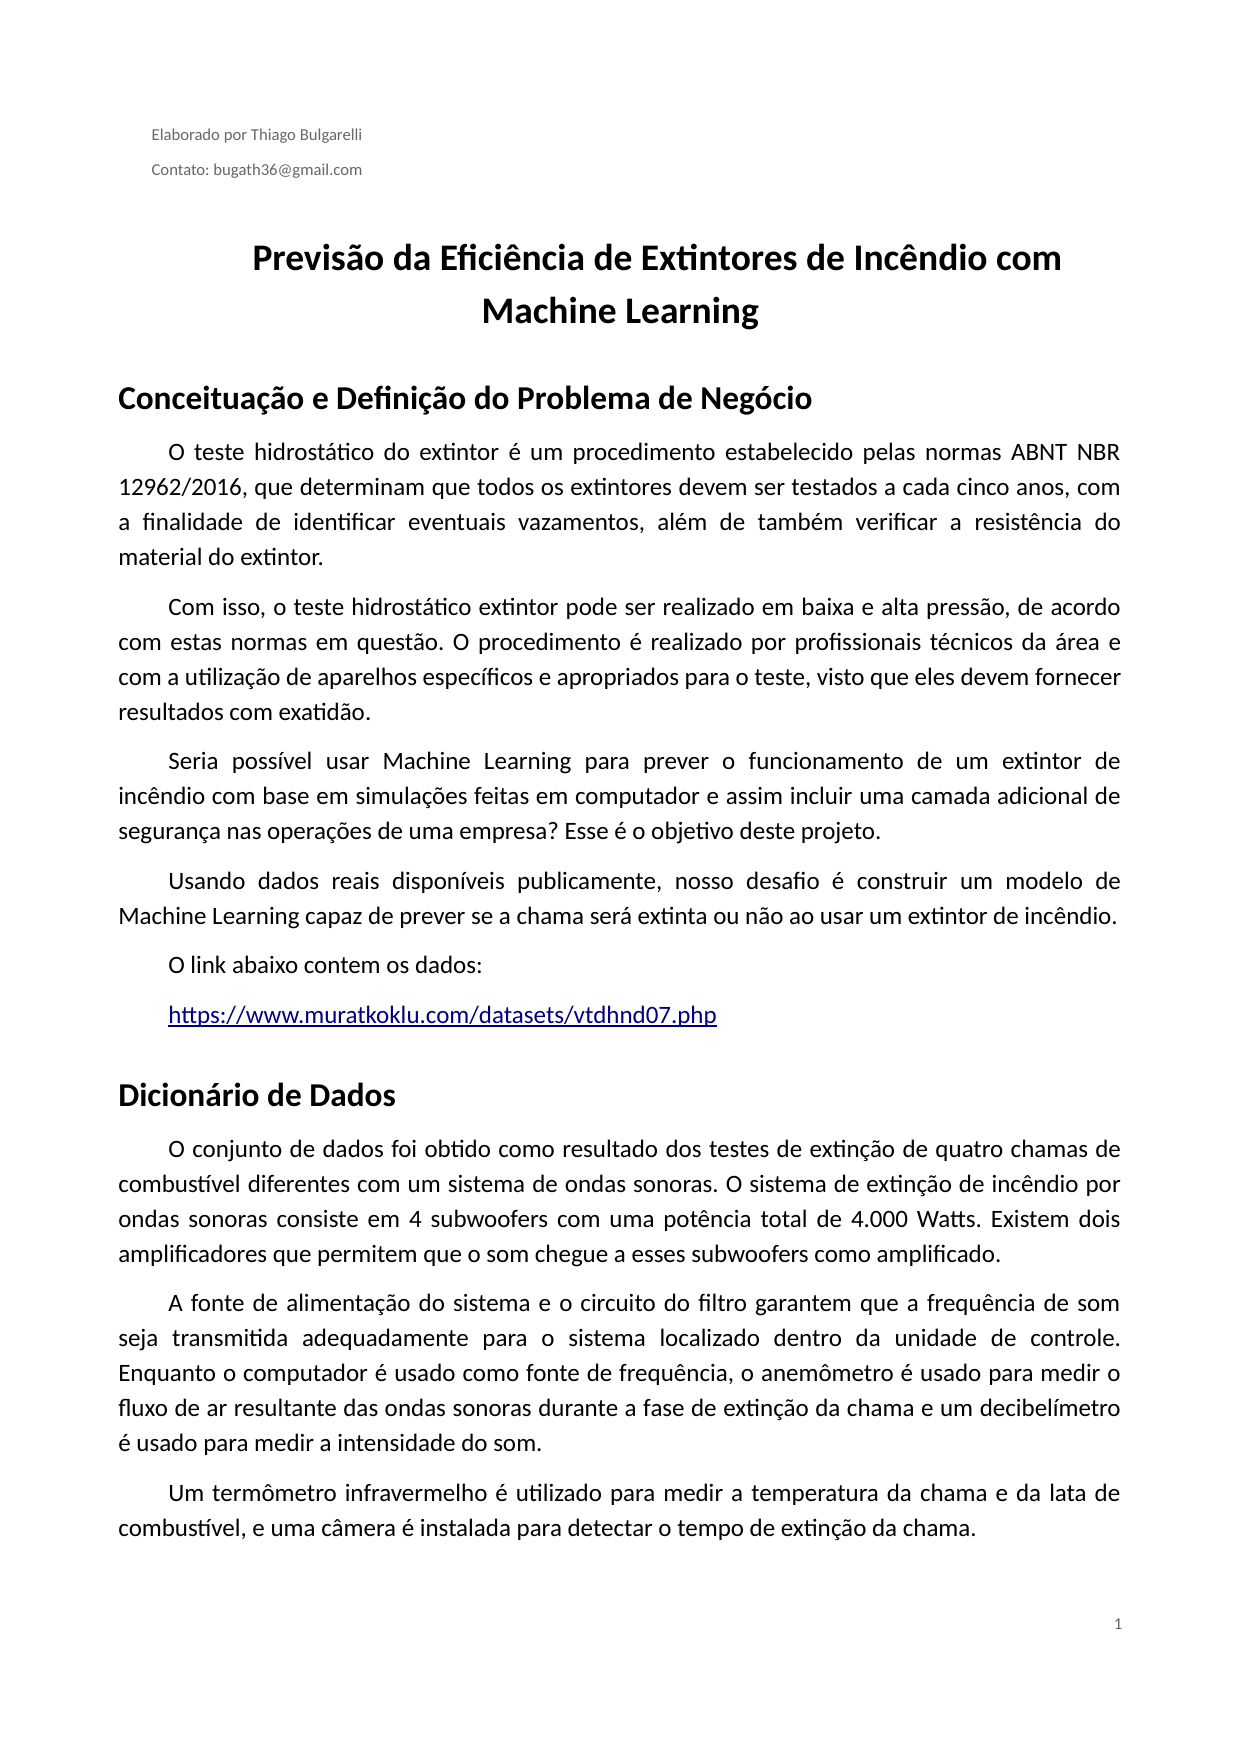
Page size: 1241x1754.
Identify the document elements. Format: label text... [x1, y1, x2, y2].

text Usando dados reais disponíveis publicamente, nosso desafio é construir um modelo de Machine Learning capaz de prever se a chama será extinta ou não ao usar um extintor de incêndio. [118, 865, 1122, 931]
text O teste hidrostático do extintor é um procedimento estabelecido pelas normas ABNT NBR 12962/2016, que determinam que todos os extintores devem ser testados a cada cinco anos, com a finalidade de identificar eventuais vazamentos, além de também verificar a resistência do material do extintor. [118, 436, 1122, 572]
text O conjunto de dados foi obtido como resultado dos testes de extinção de quatro chamas de combustível diferentes com um sistema de ondas sonoras. O sistema de extinção de incêndio por ondas sonoras consiste em 4 subwoofers com uma potência total de 4.000 Watts. Existem dois amplificadores que permitem que o som chegue a esses subwoofers como amplificado. [118, 1133, 1122, 1268]
text A fonte de alimentação do sistema e o circuito do filtro garantem que a frequência de som seja transmitida adequadamente para o sistema localizado dentro da unidade de controle. Enquanto o computador é usado como fonte de frequência, o anemômetro é usado para medir o fluxo de ar resultante das ondas sonoras durante a fase de extinção da chama e um decibelímetro é usado para medir a intensidade do som. [118, 1288, 1122, 1458]
text Um termômetro infravermelho é utilizado para medir a temperatura da chama e da lata de combustível, e uma câmera é instalada para detectar o tempo de extinção da chama. [118, 1477, 1122, 1543]
subtitle Dicionário de Dados [118, 1074, 1122, 1114]
text O link abaixo contem os dados: [118, 949, 1122, 980]
text https://www.muratkoklu.com/datasets/vtdhnd07.php [118, 999, 1122, 1030]
text Seria possível usar Machine Learning para prever o funcionamento de um extintor de incêndio com base em simulações feitas em computador e assim incluir uma camada adicional de segurança nas operações de uma empresa? Esse é o objetivo deste projeto. [118, 745, 1122, 846]
title Previsão da Eficiência de Extintores de Incêndio com Machine Learning [118, 234, 1122, 333]
text Com isso, o teste hidrostático extintor pode ser realizado em baixa e alta pressão, de acordo com estas normas em questão. O procedimento é realizado por profissionais técnicos da área e com a utilização de aparelhos específicos e apropriados para o teste, visto que eles devem fornecer resultados com exatidão. [118, 591, 1122, 726]
subtitle Conceituação e Definição do Problema de Negócio [118, 377, 1122, 418]
